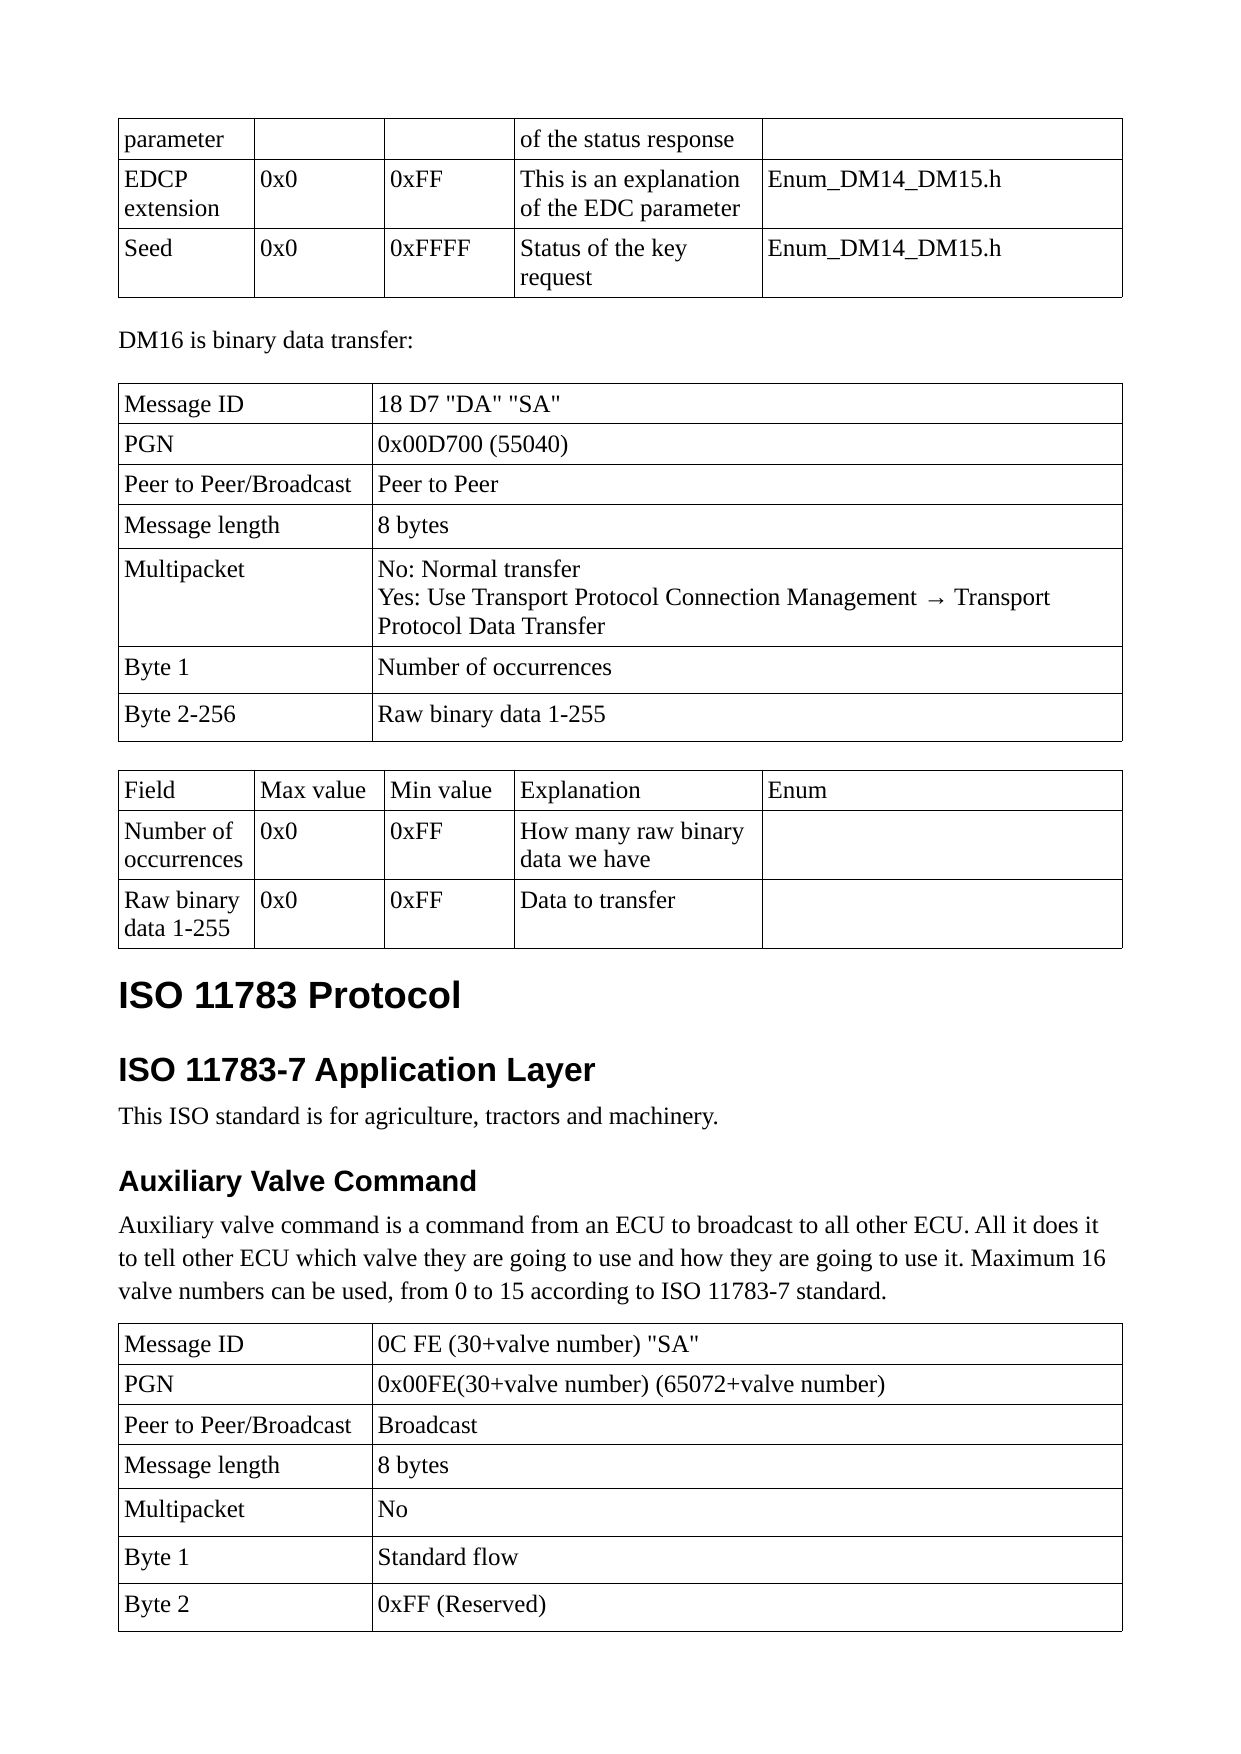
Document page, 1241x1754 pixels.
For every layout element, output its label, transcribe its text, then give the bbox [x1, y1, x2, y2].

table_cell 8 bytes [373, 505, 1122, 548]
table_cell of the status response [515, 119, 762, 158]
table_header 18 D7 "DA" "SA" [373, 384, 1122, 423]
subtitle ISO 11783 Protocol [118, 973, 1122, 1017]
table_cell Number of occurrences [373, 647, 1122, 693]
table_cell PGN [119, 1365, 372, 1404]
table_cell Data to transfer [515, 880, 762, 948]
table_header Message ID [119, 1324, 372, 1364]
table_cell Byte 1 [119, 1537, 372, 1583]
subtitle Auxiliary Valve Command [118, 1163, 1122, 1197]
table_cell Byte 2 [119, 1584, 372, 1631]
table_cell How many raw binary data we have [515, 811, 762, 879]
table_cell No [373, 1489, 1122, 1536]
table_cell PGN [119, 424, 372, 463]
table_cell 0xFF [385, 880, 514, 948]
table_cell 0x0 [255, 160, 384, 227]
table_cell This is an explanation of the EDC parameter [515, 160, 762, 227]
table_cell [385, 119, 514, 158]
table_header Field [119, 771, 254, 810]
table_cell 0xFFFF [385, 229, 514, 297]
table_cell [763, 811, 1122, 879]
table_cell No: Normal transfer Yes: Use Transport Protocol Connection Management → Transport Protocol Data Transfer [373, 549, 1122, 646]
table_cell Number of occurrences [119, 811, 254, 879]
table_cell 0x0 [255, 880, 384, 948]
table_header Explanation [515, 771, 762, 810]
table_cell Byte 2-256 [119, 694, 372, 741]
table_cell Standard flow [373, 1537, 1122, 1583]
table_cell Byte 1 [119, 647, 372, 693]
table_cell 0xFF [385, 160, 514, 227]
table_header Max value [255, 771, 384, 810]
table_cell 0x0 [255, 811, 384, 879]
table_cell Multipacket [119, 1489, 372, 1536]
table_cell 0x00FE(30+valve number) (65072+valve number) [373, 1365, 1122, 1404]
table_cell 0x0 [255, 229, 384, 297]
table_cell 0x00D700 (55040) [373, 424, 1122, 463]
table_header Message ID [119, 384, 372, 423]
table_header 0C FE (30+valve number) "SA" [373, 1324, 1122, 1364]
table_cell Message length [119, 505, 372, 548]
text This ISO standard is for agriculture, tractors and machinery. [118, 1101, 1122, 1130]
table_header Enum [763, 771, 1122, 810]
table_cell 0xFF [385, 811, 514, 879]
table_cell EDCP extension [119, 160, 254, 227]
table_cell Peer to Peer/Broadcast [119, 1405, 372, 1444]
table_cell 0xFF (Reserved) [373, 1584, 1122, 1631]
table_cell Broadcast [373, 1405, 1122, 1444]
table_cell Enum_DM14_DM15.h [763, 160, 1122, 227]
table_cell [255, 119, 384, 158]
table_cell Raw binary data 1-255 [373, 694, 1122, 741]
subtitle ISO 11783-7 Application Layer [118, 1050, 1122, 1089]
table_cell [763, 119, 1122, 158]
table_cell Peer to Peer [373, 465, 1122, 504]
table_cell Peer to Peer/Broadcast [119, 465, 372, 504]
table_cell [763, 880, 1122, 948]
table_cell Message length [119, 1445, 372, 1488]
text DM16 is binary data transfer: [118, 325, 1122, 354]
table_cell Seed [119, 229, 254, 297]
table_cell Multipacket [119, 549, 372, 646]
table_cell Raw binary data 1-255 [119, 880, 254, 948]
table_cell Enum_DM14_DM15.h [763, 229, 1122, 297]
table_cell Status of the key request [515, 229, 762, 297]
text Auxiliary valve command is a command from an ECU to broadcast to all other ECU. All it does it to tell other ECU which valve they are going to use and how they are going to use it. Maximum 16 valve numbers can be used, from 0 to 15 according to ISO 11783-7 standard. [118, 1210, 1122, 1304]
table_cell 8 bytes [373, 1445, 1122, 1488]
table_cell parameter [119, 119, 254, 158]
table_header Min value [385, 771, 514, 810]
